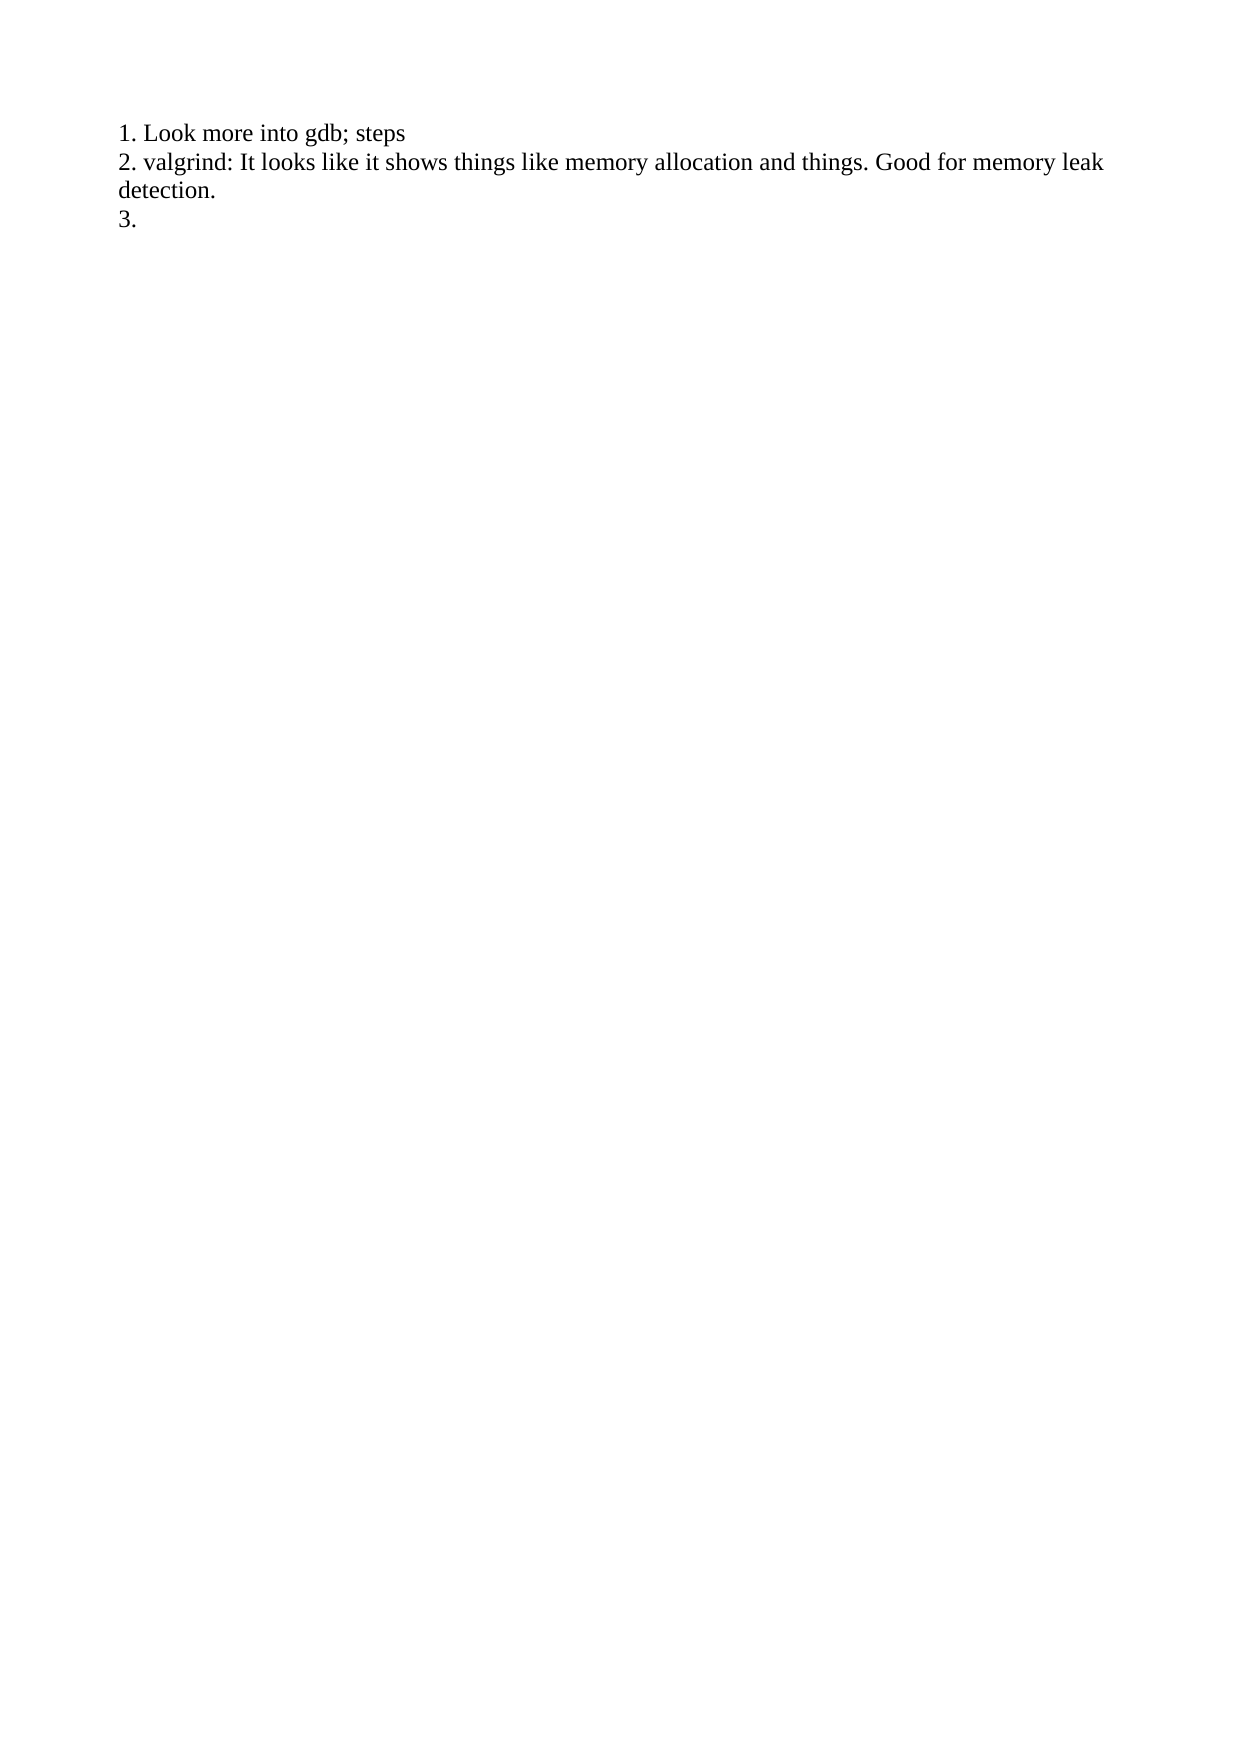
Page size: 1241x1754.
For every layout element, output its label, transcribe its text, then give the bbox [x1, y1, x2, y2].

text 2. valgrind: It looks like it shows things like memory allocation and things. Good for memory leak detection. [118, 147, 1122, 204]
text 3. [118, 204, 1122, 233]
text 1. Look more into gdb; steps [118, 118, 1122, 147]
